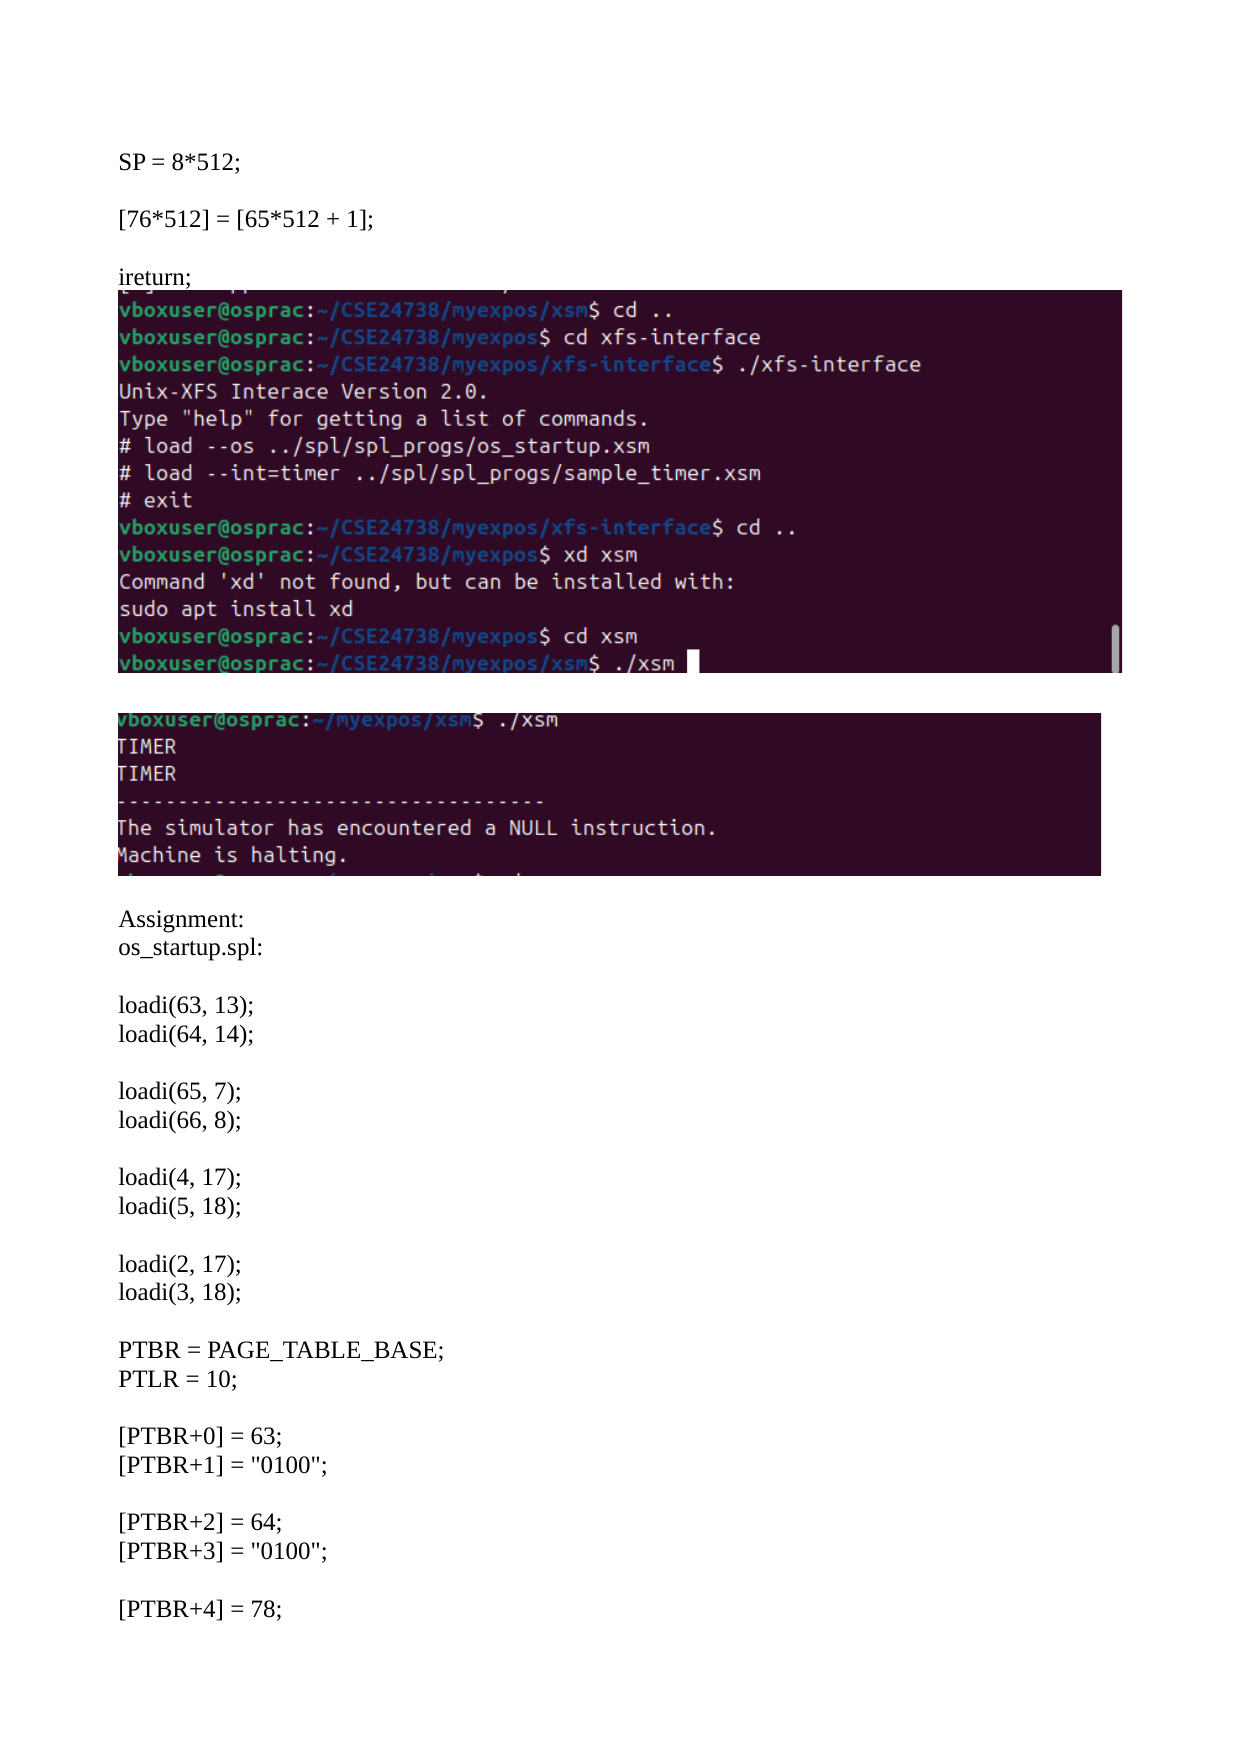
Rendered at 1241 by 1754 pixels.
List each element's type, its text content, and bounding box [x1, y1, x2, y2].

text loadi(64, 14); [118, 1019, 1122, 1047]
text PTLR = 10; [118, 1364, 1122, 1392]
text os_startup.spl: [118, 932, 1122, 961]
text loadi(5, 18); [118, 1191, 1122, 1220]
text [PTBR+1] = "0100"; [118, 1450, 1122, 1479]
text ireturn; [118, 262, 1122, 290]
text PTBR = PAGE_TABLE_BASE; [118, 1335, 1122, 1364]
text [PTBR+3] = "0100"; [118, 1536, 1122, 1565]
text loadi(63, 13); [118, 990, 1122, 1019]
text [PTBR+4] = 78; [118, 1594, 1122, 1622]
text SP = 8*512; [118, 147, 1122, 176]
text loadi(4, 17); [118, 1162, 1122, 1191]
text loadi(66, 8); [118, 1105, 1122, 1134]
text [PTBR+0] = 63; [118, 1421, 1122, 1450]
text Assignment: [118, 904, 1122, 932]
picture [118, 290, 1123, 673]
text [76*512] = [65*512 + 1]; [118, 204, 1122, 233]
picture [126, 713, 1102, 876]
text loadi(2, 17); [118, 1249, 1122, 1277]
text loadi(65, 7); [118, 1076, 1122, 1105]
text loadi(3, 18); [118, 1277, 1122, 1306]
text [PTBR+2] = 64; [118, 1507, 1122, 1536]
